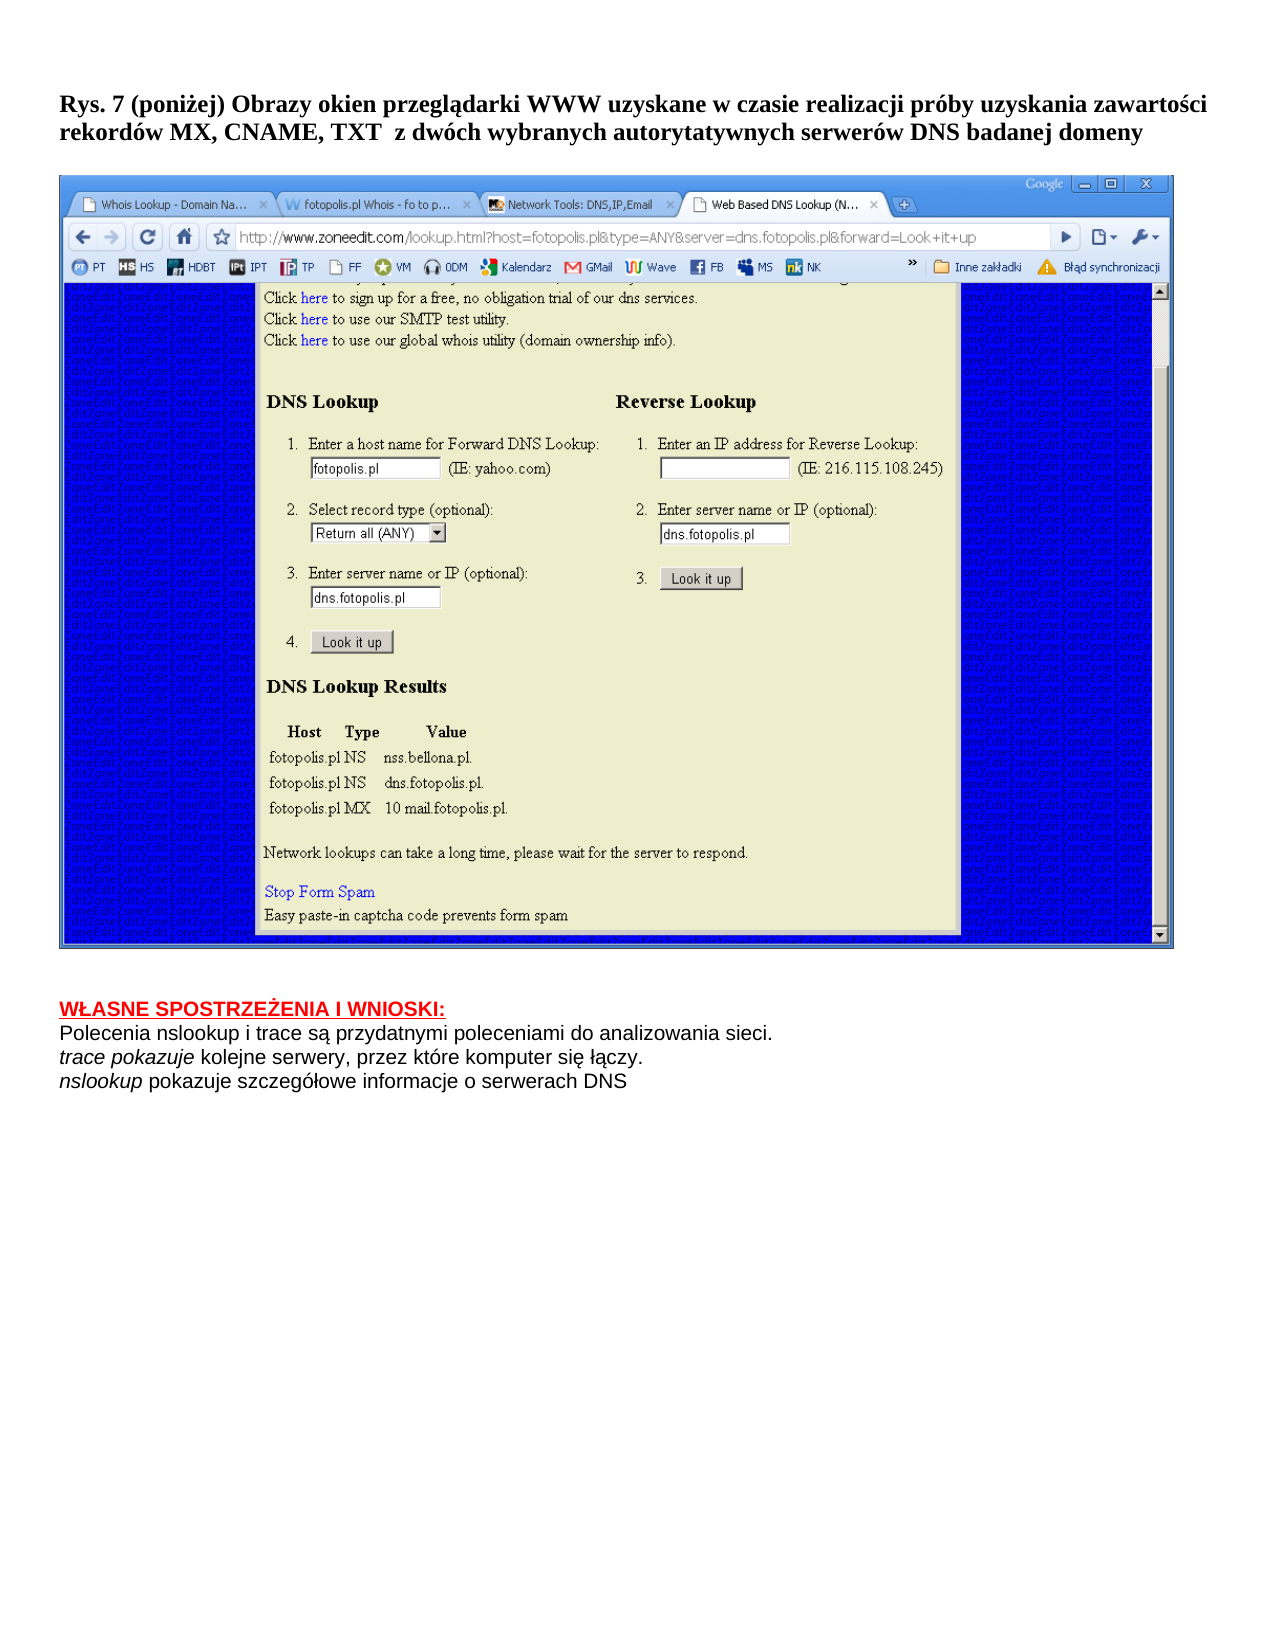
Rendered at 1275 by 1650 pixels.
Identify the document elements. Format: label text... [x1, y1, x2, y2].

text WŁASNE SPOSTRZEŻENIA I WNIOSKI: [59, 997, 1216, 1021]
text Rys. 7 (poniżej) Obrazy okien przeglądarki WWW uzyskane w czasie realizacji próby uzyskania zawartości rekordów MX, CNAME, TXT z dwóch wybranych autorytatywnych serwerów DNS badanej domeny [59, 89, 1216, 146]
text Polecenia nslookup i trace są przydatnymi poleceniami do analizowania sieci. [59, 1021, 1216, 1044]
text nslookup pokazuje szczegółowe informacje o serwerach DNS [59, 1068, 1216, 1092]
text trace pokazuje kolejne serwery, przez które komputer się łączy. [59, 1044, 1216, 1068]
picture [59, 175, 1174, 949]
